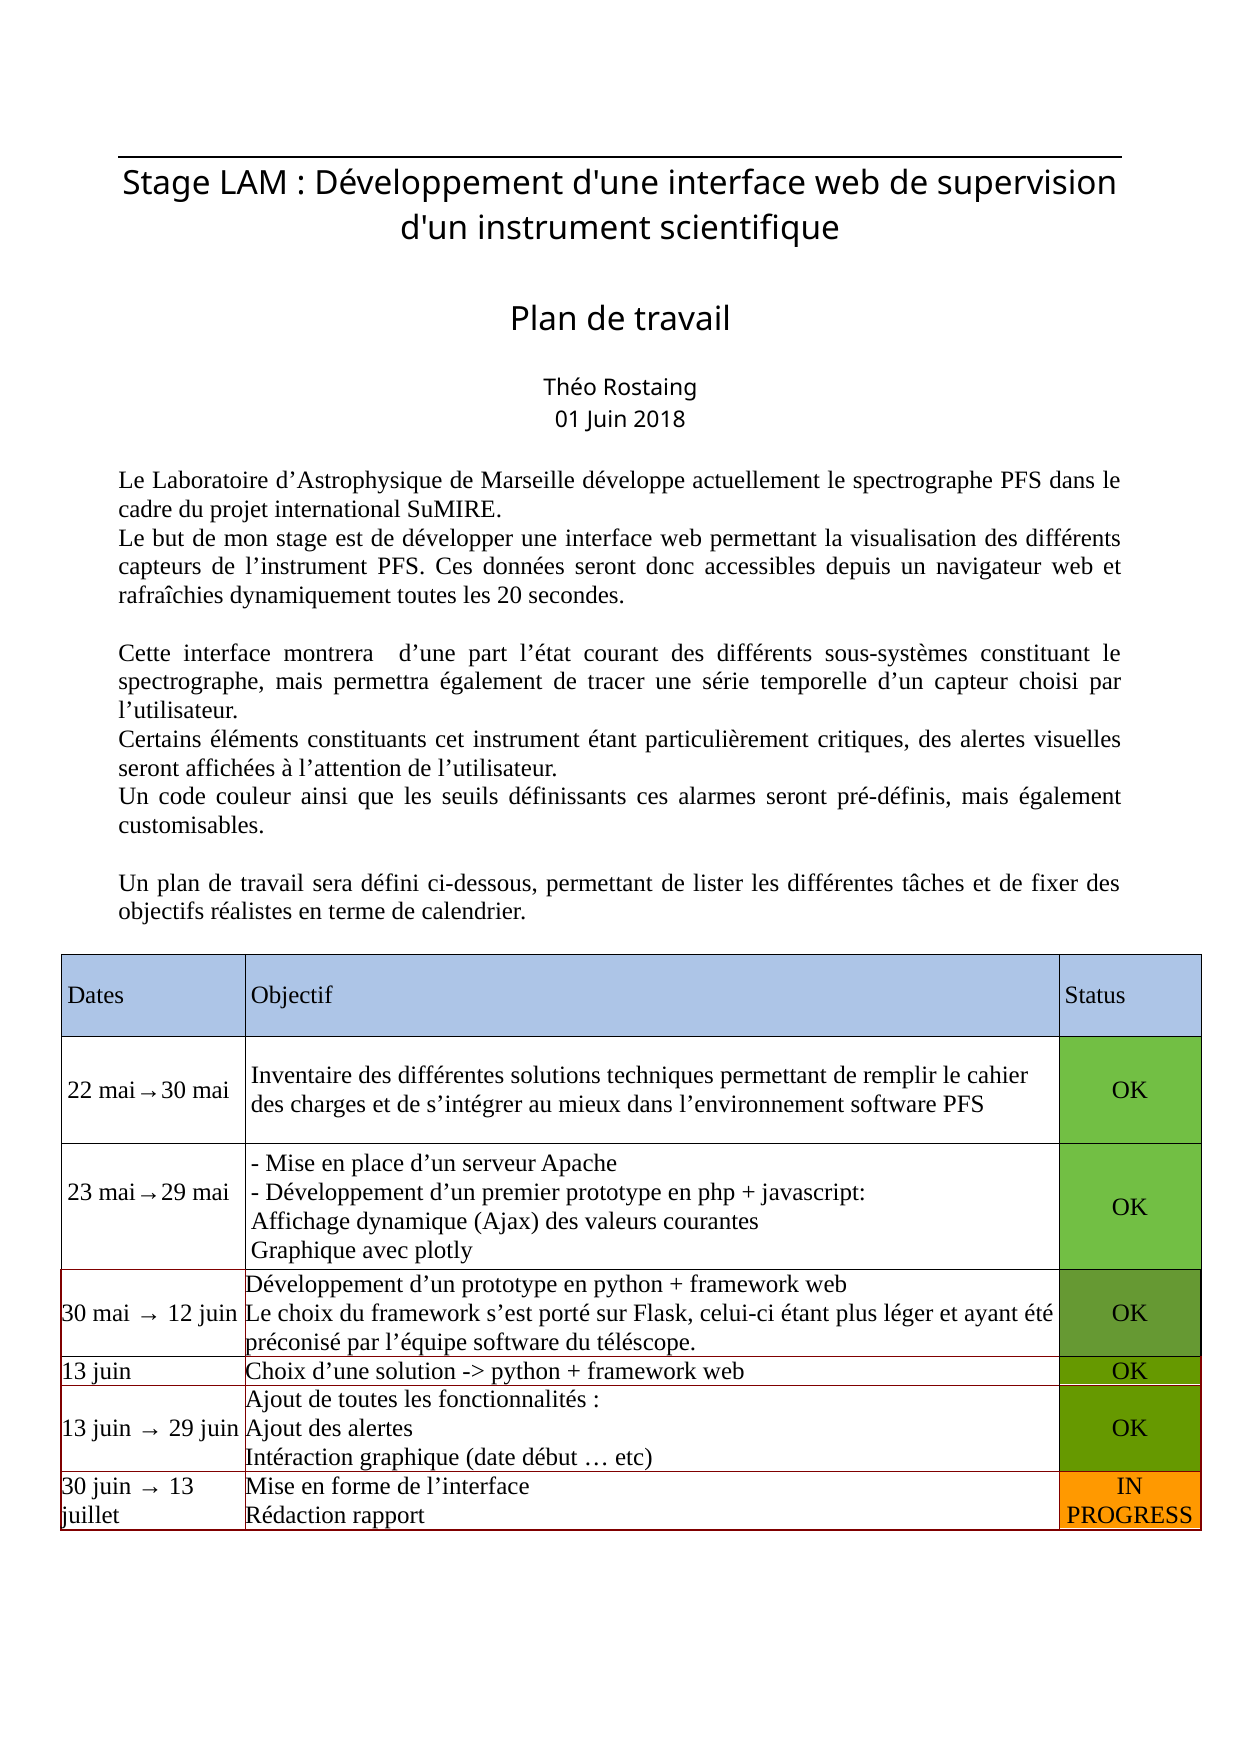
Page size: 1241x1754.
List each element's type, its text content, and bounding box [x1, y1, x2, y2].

text Le Laboratoire d’Astrophysique de Marseille développe actuellement le spectrographe PFS dans le cadre du projet international SuMIRE. [118, 465, 1122, 523]
text Théo Rostaing [118, 371, 1122, 403]
table_header Status [1060, 955, 1201, 1036]
table_cell Inventaire des différentes solutions techniques permettant de remplir le cahier des charges et de s’intégrer au mieux dans l’environnement software PFS [246, 1037, 1059, 1143]
table_header Objectif [246, 955, 1059, 1036]
table_cell - Mise en place d’un serveur Apache - Développement d’un premier prototype en php + javascript: Affichage dynamique (Ajax) des valeurs courantes Graphique avec plotly [246, 1144, 1059, 1269]
table_cell 30 juin → 13 juillet [62, 1472, 245, 1528]
table_header Dates [62, 955, 245, 1036]
table_cell OK [1060, 1270, 1200, 1356]
table_cell OK [1060, 1037, 1201, 1143]
text Un code couleur ainsi que les seuils définissants ces alarmes seront pré-définis, mais également customisables. [118, 781, 1122, 839]
text 01 Juin 2018 [118, 403, 1122, 434]
table_cell Ajout de toutes les fonctionnalités : Ajout des alertes Intéraction graphique (date début … etc) [246, 1386, 1059, 1471]
table_cell 13 juin [62, 1357, 245, 1384]
table_cell Choix d’une solution -> python + framework web [246, 1357, 1059, 1384]
text Certains éléments constituants cet instrument étant particulièrement critiques, des alertes visuelles seront affichées à l’attention de l’utilisateur. [118, 724, 1122, 781]
text Cette interface montrera d’une part l’état courant des différents sous-systèmes constituant le spectrographe, mais permettra également de tracer une série temporelle d’un capteur choisi par l’utilisateur. [118, 638, 1122, 724]
table_cell Mise en forme de l’interface Rédaction rapport [246, 1472, 1059, 1528]
table_cell 22 mai→30 mai [62, 1037, 245, 1143]
table_cell 13 juin → 29 juin [62, 1386, 245, 1471]
text Plan de travail [118, 295, 1122, 340]
table_cell OK [1060, 1357, 1200, 1384]
table_cell 30 mai → 12 juin [62, 1270, 245, 1356]
table_cell IN PROGRESS [1060, 1472, 1200, 1528]
table_cell 23 mai→29 mai [62, 1144, 245, 1269]
table_cell OK [1060, 1386, 1200, 1471]
table_cell Développement d’un prototype en python + framework web Le choix du framework s’est porté sur Flask, celui-ci étant plus léger et ayant été préconisé par l’équipe software du téléscope. [246, 1270, 1059, 1356]
text Un plan de travail sera défini ci-dessous, permettant de lister les différentes tâches et de fixer des objectifs réalistes en terme de calendrier. [118, 868, 1122, 925]
text Le but de mon stage est de développer une interface web permettant la visualisation des différents capteurs de l’instrument PFS. Ces données seront donc accessibles depuis un navigateur web et rafraîchies dynamiquement toutes les 20 secondes. [118, 523, 1122, 609]
text Stage LAM : Développement d'une interface web de supervision d'un instrument scientifique [118, 158, 1122, 249]
table_cell OK [1060, 1144, 1201, 1269]
